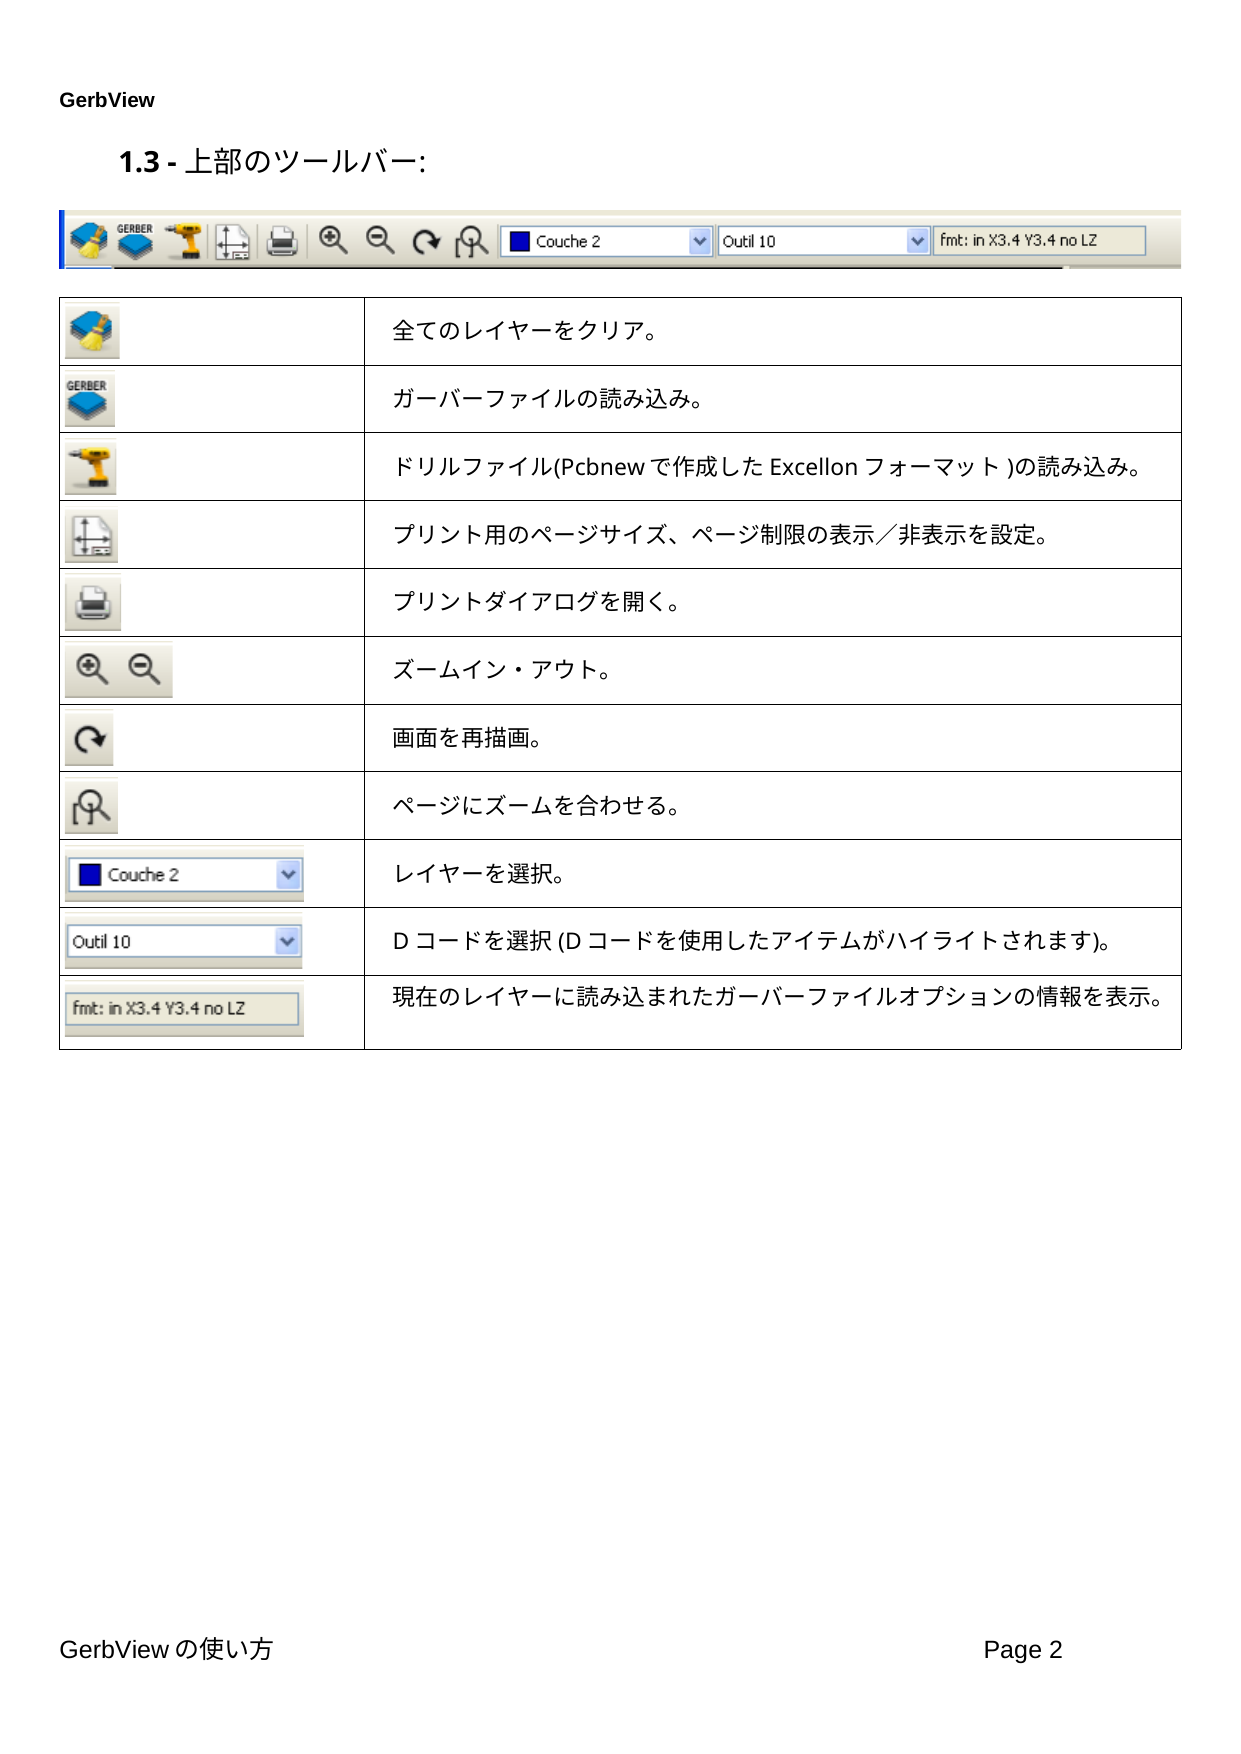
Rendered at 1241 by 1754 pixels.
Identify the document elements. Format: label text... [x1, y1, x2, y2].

table_cell ズームイン・アウト。 [365, 637, 1181, 704]
table_cell [60, 501, 364, 568]
table_cell ガーバーファイルの読み込み。 [365, 366, 1181, 432]
table_cell Dコードを選択 (Dコードを使用したアイテムがハイライトされます)。 [365, 908, 1181, 975]
picture [64, 573, 122, 631]
picture [64, 370, 115, 427]
picture [64, 302, 120, 359]
picture [64, 845, 304, 902]
subtitle 上部のツールバー: [118, 141, 1181, 181]
table_cell プリント用のページサイズ、ページ制限の表示／非表示を設定。 [365, 501, 1181, 568]
table_cell ページにズームを合わせる。 [365, 772, 1181, 839]
table_header 全てのレイヤーをクリア。 [365, 298, 1181, 365]
table_cell [60, 366, 364, 432]
picture [59, 210, 1182, 269]
table_header [60, 298, 364, 365]
picture [64, 709, 114, 766]
table_cell ドリルファイル(Pcbnewで作成したExcellonフォーマット )の読み込み。 [365, 433, 1181, 500]
table_cell プリントダイアログを開く。 [365, 569, 1181, 636]
table_cell 現在のレイヤーに読み込まれたガーバーファイルオプションの情報を表示。 [365, 976, 1181, 1049]
table_cell レイヤーを選択。 [365, 840, 1181, 907]
picture [64, 506, 118, 563]
table_cell 画面を再描画。 [365, 705, 1181, 771]
table_cell [60, 772, 364, 839]
picture [64, 980, 304, 1037]
picture [64, 641, 173, 698]
picture [64, 912, 303, 969]
table_cell [60, 569, 364, 636]
table_cell [60, 433, 364, 500]
table_cell [60, 840, 364, 907]
table_cell [60, 908, 364, 975]
table_cell [60, 637, 364, 704]
picture [64, 438, 117, 495]
table_cell [60, 705, 364, 771]
table_cell [60, 976, 364, 1049]
picture [64, 777, 118, 834]
